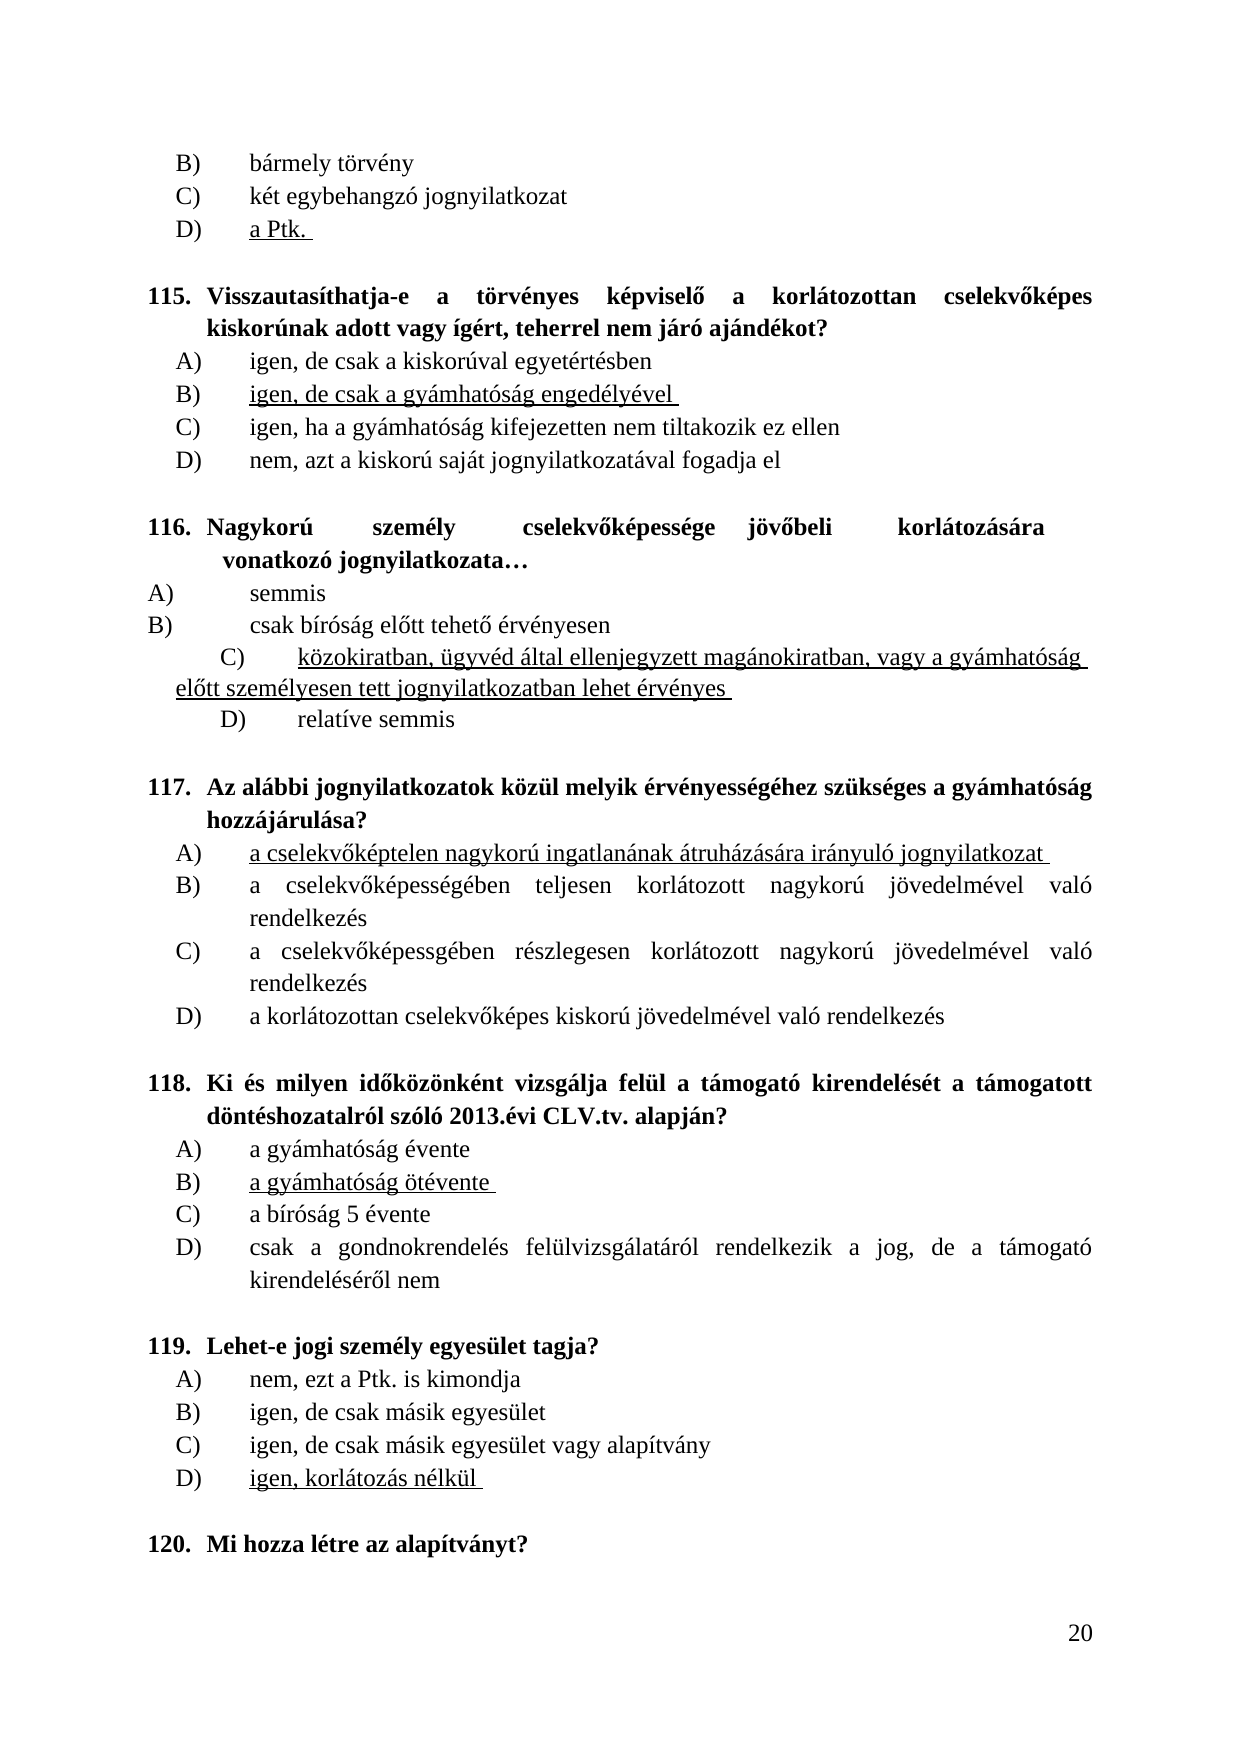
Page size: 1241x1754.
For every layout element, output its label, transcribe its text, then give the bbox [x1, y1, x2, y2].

list igen, de csak másik egyesület vagy alapítvány [175, 1430, 1093, 1458]
list igen, de csak másik egyesület [175, 1397, 1093, 1426]
list nem, ezt a Ptk. is kimondja [175, 1364, 1093, 1393]
list semmis [147, 578, 1093, 606]
list a korlátozottan cselekvőképes kiskorú jövedelmével való rendelkezés [175, 1001, 1093, 1030]
list csak a gondnokrendelés felülvizsgálatáról rendelkezik a jog, de a támogató kirendeléséről nem [175, 1232, 1093, 1294]
list a Ptk. [175, 214, 1093, 243]
list a cselekvőképességében teljesen korlátozott nagykorú jövedelmével való rendelkezés [175, 871, 1093, 932]
list közokiratban, ügyvéd által ellenjegyzett magánokiratban, vagy a gyámhatóság előtt személyesen tett jognyilatkozatban lehet érvényes [175, 642, 1092, 702]
list igen, de csak a gyámhatóság engedélyével [175, 379, 1093, 408]
list Visszautasíthatja-e a törvényes képviselő a korlátozottan cselekvőképes kiskorúnak adott vagy ígért, teherrel nem járó ajándékot? [147, 281, 1093, 342]
list igen, ha a gyámhatóság kifejezetten nem tiltakozik ez ellen [175, 412, 1093, 441]
list a bíróság 5 évente [175, 1199, 1093, 1228]
list a cselekvőképtelen nagykorú ingatlanának átruházására irányuló jognyilatkozat [175, 838, 1093, 866]
list Nagykorú személy cselekvőképessége jövőbeli korlátozására vonatkozó jognyilatkozata… [147, 512, 1093, 573]
list a gyámhatóság évente [175, 1134, 1093, 1162]
list igen, korlátozás nélkül [175, 1463, 1093, 1491]
list Az alábbi jognyilatkozatok közül melyik érvényességéhez szükséges a gyámhatóság hozzájárulása? [147, 772, 1093, 833]
list a gyámhatóság ötévente [175, 1167, 1093, 1195]
list a cselekvőképessgében részlegesen korlátozott nagykorú jövedelmével való rendelkezés [175, 936, 1093, 997]
list nem, azt a kiskorú saját jognyilatkozatával fogadja el [175, 445, 1093, 474]
list két egybehangzó jognyilatkozat [175, 181, 1093, 210]
list Ki és milyen időközönként vizsgálja felül a támogató kirendelését a támogatott döntéshozatalról szóló 2013.évi CLV.tv. alapján? [147, 1068, 1093, 1129]
list Mi hozza létre az alapítványt? [147, 1529, 1093, 1558]
list csak bíróság előtt tehető érvényesen [147, 610, 1093, 639]
list bármely törvény [175, 148, 1093, 177]
list relatíve semmis [175, 704, 1092, 733]
list Lehet-e jogi személy egyesület tagja? [147, 1331, 1093, 1360]
list igen, de csak a kiskorúval egyetértésben [175, 346, 1093, 375]
